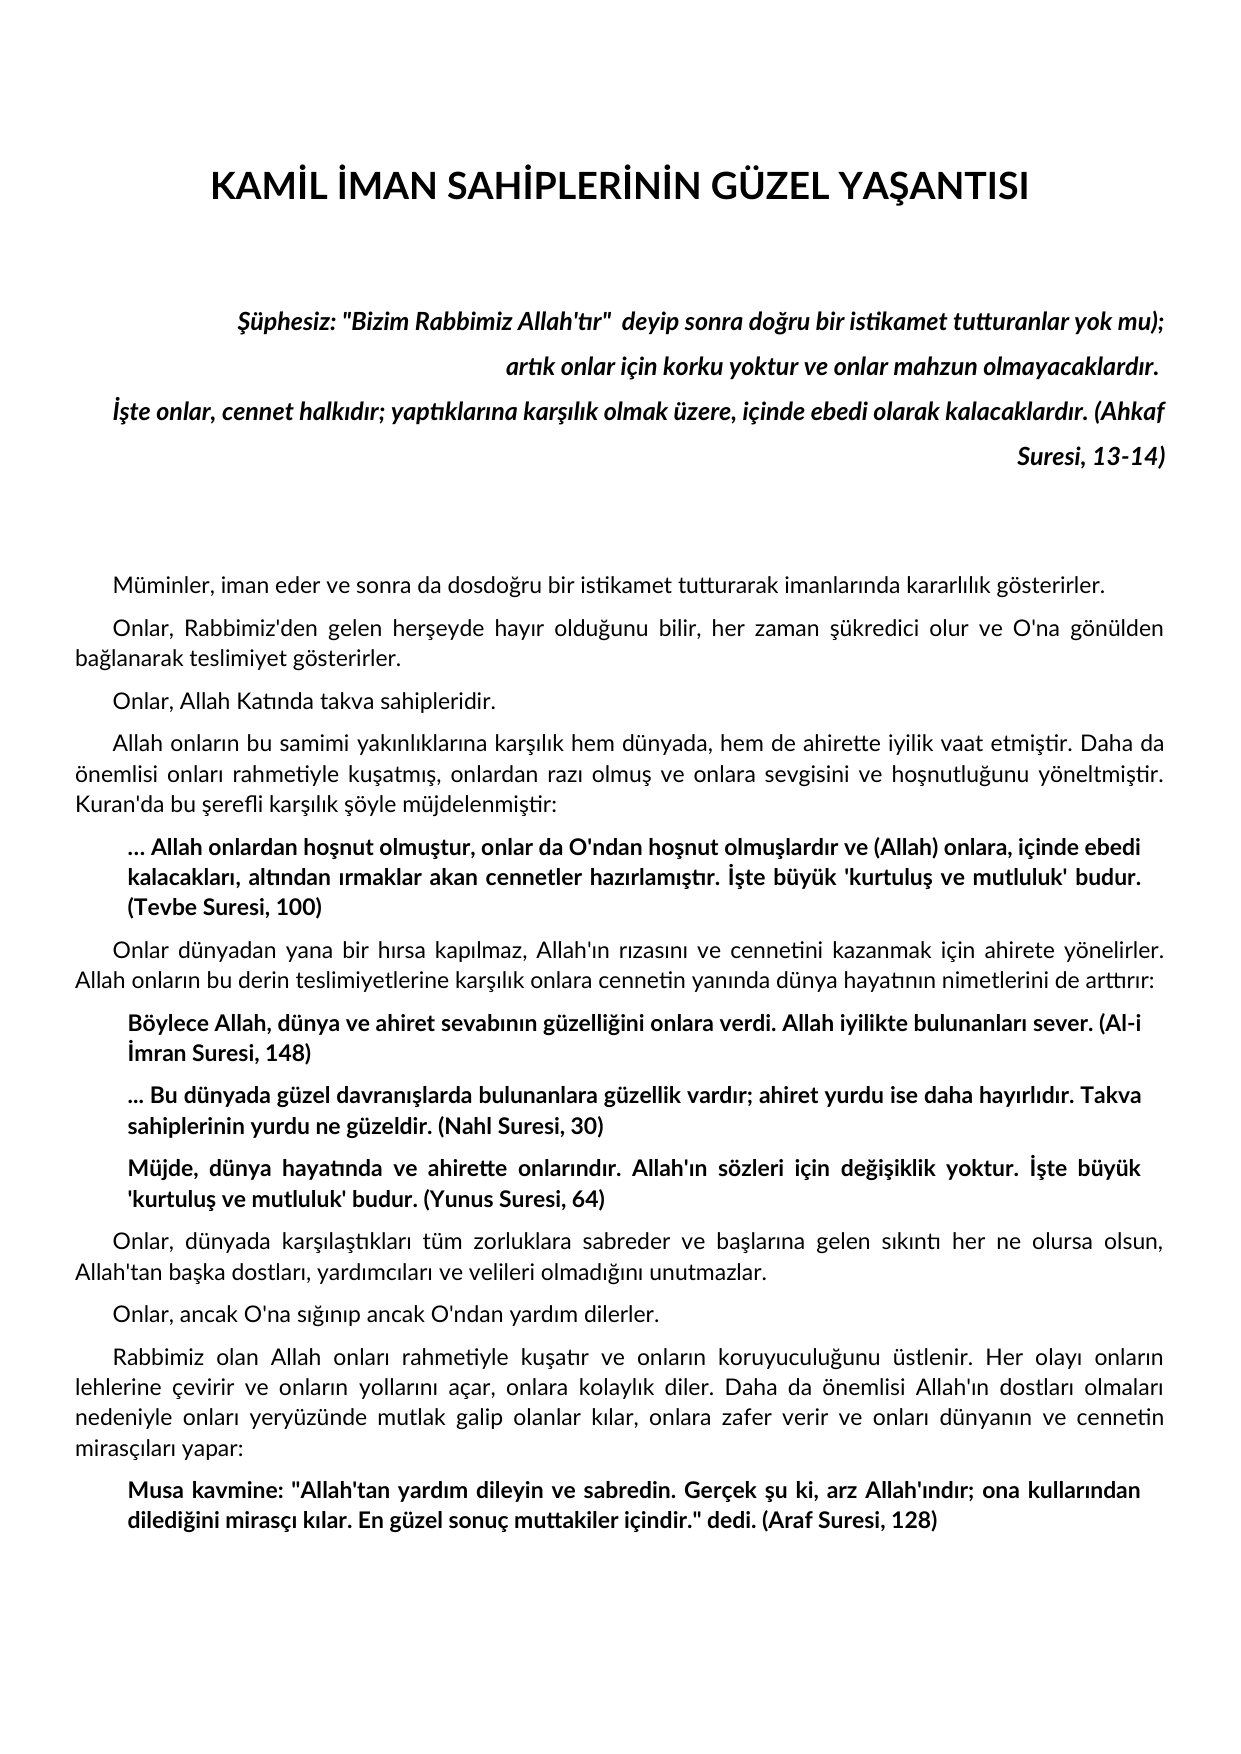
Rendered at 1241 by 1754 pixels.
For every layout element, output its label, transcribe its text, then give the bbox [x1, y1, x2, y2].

text Müminler, iman eder ve sonra da dosdoğru bir istikamet tutturarak imanlarında kararlılık gösterirler. [75, 571, 1165, 598]
text ... Bu dünyada güzel davranışlarda bulunanlara güzellik vardır; ahiret yurdu ise daha hayırlıdır. Takva sahiplerinin yurdu ne güzeldir. (Nahl Suresi, 30) [127, 1081, 1143, 1139]
text Musa kavmine: "Allah'tan yardım dileyin ve sabredin. Gerçek şu ki, arz Allah'ındır; ona kullarından dilediğini mirasçı kılar. En güzel sonuç muttakiler içindir." dedi. (Araf Suresi, 128) [127, 1476, 1143, 1534]
text Onlar, Allah Katında takva sahipleridir. [75, 686, 1165, 714]
text Onlar dünyadan yana bir hırsa kapılmaz, Allah'ın rızasını ve cennetini kazanmak için ahirete yönelirler. Allah onların bu derin teslimiyetlerine karşılık onlara cennetin yanında dünya hayatının nimetlerini de arttırır: [75, 935, 1165, 993]
text Şüphesiz: "Bizim Rabbimiz Allah'tır" deyip sonra doğru bir istikamet tutturanlar yok mu); artık onlar için korku yoktur ve onlar mahzun olmayacaklardır. İşte onlar, cennet halkıdır; yaptıklarına karşılık olmak üzere, içinde ebedi olarak kalacaklardır. (Ahkaf Suresi, 13-14) [75, 305, 1165, 470]
text … Allah onlardan hoşnut olmuştur, onlar da O'ndan hoşnut olmuşlardır ve (Allah) onlara, içinde ebedi kalacakları, altından ırmaklar akan cennetler hazırlamıştır. İşte büyük 'kurtuluş ve mutluluk' budur. (Tevbe Suresi, 100) [127, 832, 1143, 920]
text Müjde, dünya hayatında ve ahirette onlarındır. Allah'ın sözleri için değişiklik yoktur. İşte büyük 'kurtuluş ve mutluluk' budur. (Yunus Suresi, 64) [127, 1154, 1143, 1212]
subtitle KAMİL İMAN SAHİPLERİNİN GÜZEL YAŞANTISI [75, 162, 1165, 207]
text Allah onların bu samimi yakınlıklarına karşılık hem dünyada, hem de ahirette iyilik vaat etmiştir. Daha da önemlisi onları rahmetiyle kuşatmış, onlardan razı olmuş ve onlara sevgisini ve hoşnutluğunu yöneltmiştir. Kuran'da bu şerefli karşılık şöyle müjdelenmiştir: [75, 729, 1165, 817]
text Rabbimiz olan Allah onları rahmetiyle kuşatır ve onların koruyuculuğunu üstlenir. Her olayı onların lehlerine çevirir ve onların yollarını açar, onlara kolaylık diler. Daha da önemlisi Allah'ın dostları olmaları nedeniyle onları yeryüzünde mutlak galip olanlar kılar, onlara zafer verir ve onları dünyanın ve cennetin mirasçıları yapar: [75, 1343, 1165, 1461]
text Onlar, dünyada karşılaştıkları tüm zorluklara sabreder ve başlarına gelen sıkıntı her ne olursa olsun, Allah'tan başka dostları, yardımcıları ve velileri olmadığını unutmazlar. [75, 1227, 1165, 1285]
text Böylece Allah, dünya ve ahiret sevabının güzelliğini onlara verdi. Allah iyilikte bulunanları sever. (Al-i İmran Suresi, 148) [127, 1008, 1143, 1066]
text Onlar, Rabbimiz'den gelen herşeyde hayır olduğunu bilir, her zaman şükredici olur ve O'na gönülden bağlanarak teslimiyet gösterirler. [75, 613, 1165, 671]
text Onlar, ancak O'na sığınıp ancak O'ndan yardım dilerler. [75, 1300, 1165, 1327]
